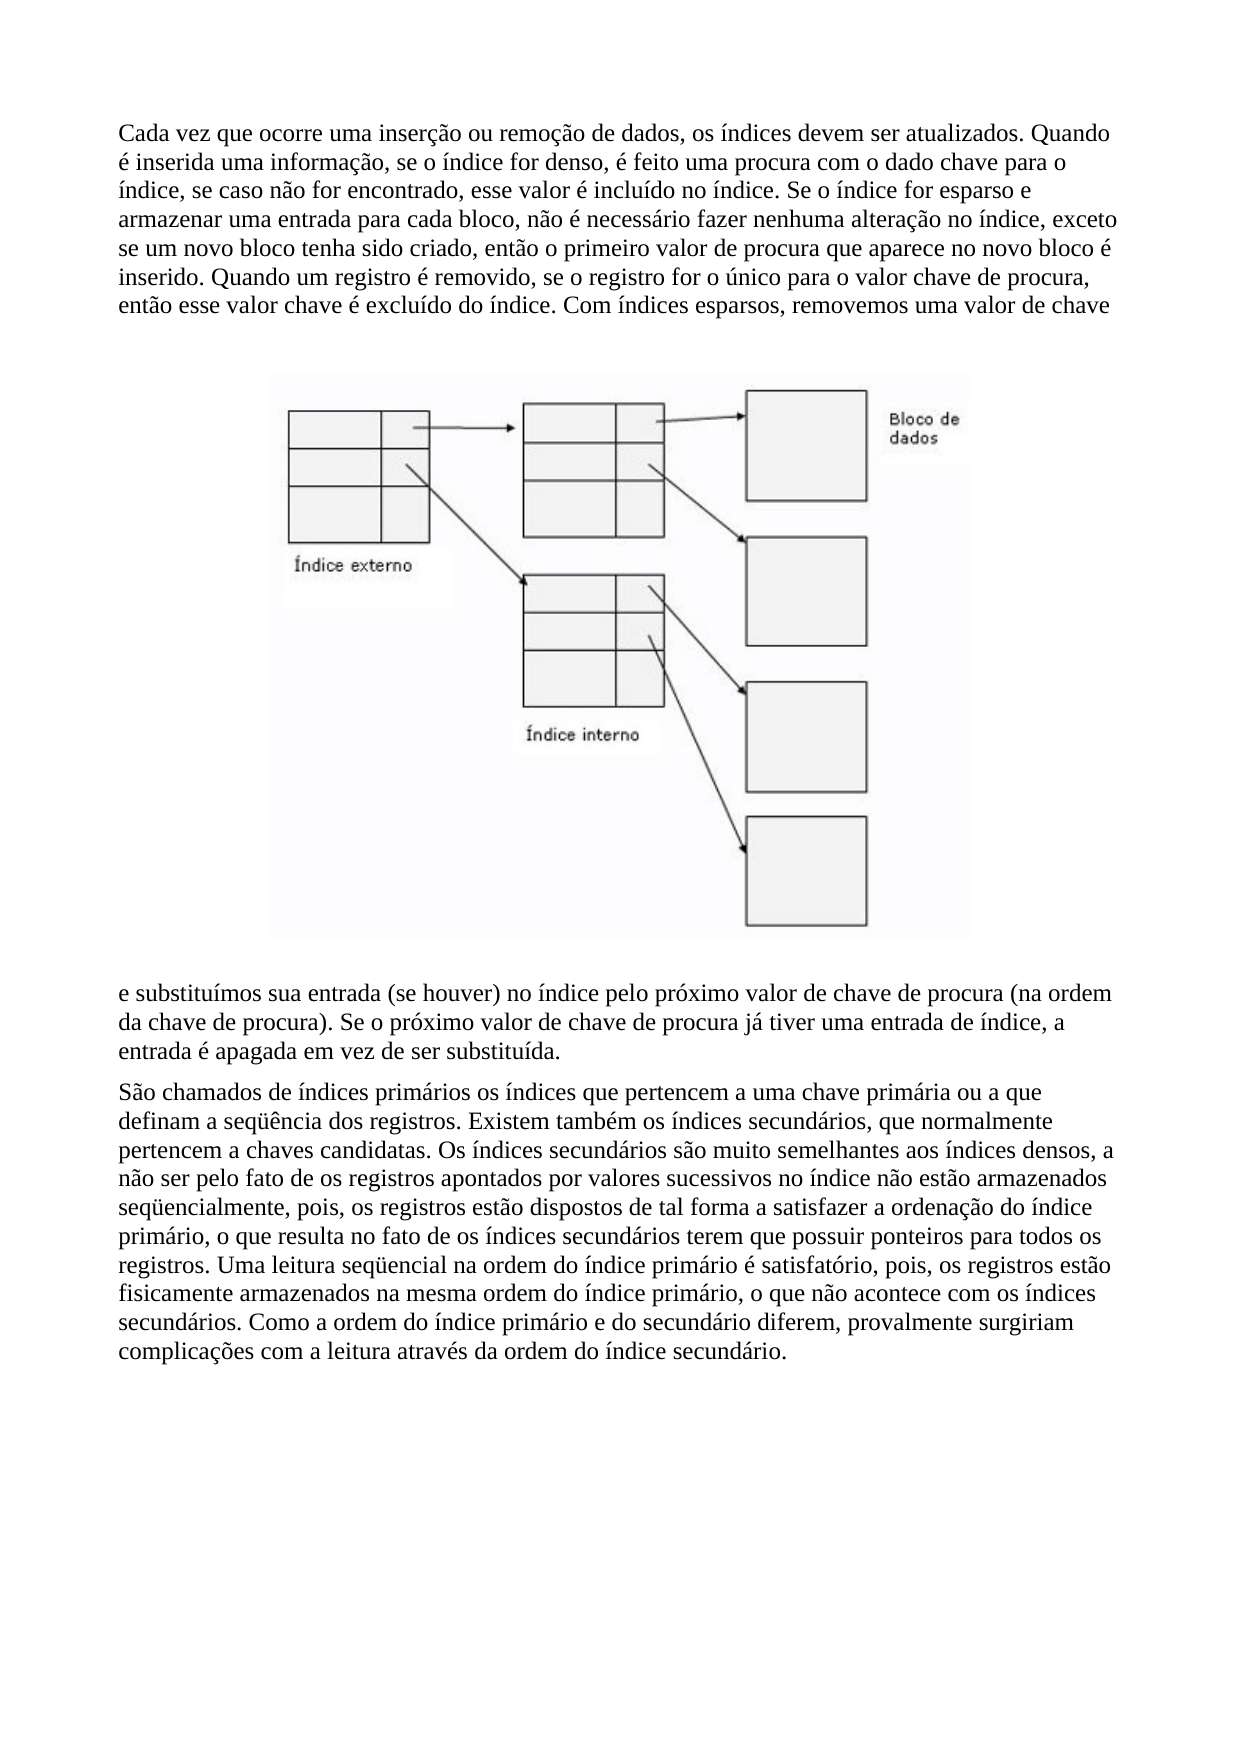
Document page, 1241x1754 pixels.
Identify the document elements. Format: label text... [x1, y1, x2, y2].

text São chamados de índices primários os índices que pertencem a uma chave primária ou a que definam a seqüência dos registros. Existem também os índices secundários, que normalmente pertencem a chaves candidatas. Os índices secundários são muito semelhantes aos índices densos, a não ser pelo fato de os registros apontados por valores sucessivos no índice não estão armazenados seqüencialmente, pois, os registros estão dispostos de tal forma a satisfazer a ordenação do índice primário, o que resulta no fato de os índices secundários terem que possuir ponteiros para todos os registros. Uma leitura seqüencial na ordem do índice primário é satisfatório, pois, os registros estão fisicamente armazenados na mesma ordem do índice primário, o que não acontece com os índices secundários. Como a ordem do índice primário e do secundário diferem, provalmente surgiriam complicações com a leitura através da ordem do índice secundário. [118, 1077, 1122, 1365]
text Cada vez que ocorre uma inserção ou remoção de dados, os índices devem ser atualizados. Quando é inserida uma informação, se o índice for denso, é feito uma procura com o dado chave para o índice, se caso não for encontrado, esse valor é incluído no índice. Se o índice for esparso e armazenar uma entrada para cada bloco, não é necessário fazer nenhuma alteração no índice, exceto se um novo bloco tenha sido criado, então o primeiro valor de procura que aparece no novo bloco é inserido. Quando um registro é removido, se o registro for o único para o valor chave de procura, então esse valor chave é excluído do índice. Com índices esparsos, removemos uma valor de chave [118, 118, 1122, 319]
text e substituímos sua entrada (se houver) no índice pelo próximo valor de chave de procura (na ordem da chave de procura). Se o próximo valor de chave de procura já tiver uma entrada de índice, a entrada é apagada em vez de ser substituída. [118, 978, 1122, 1065]
picture [268, 373, 972, 938]
